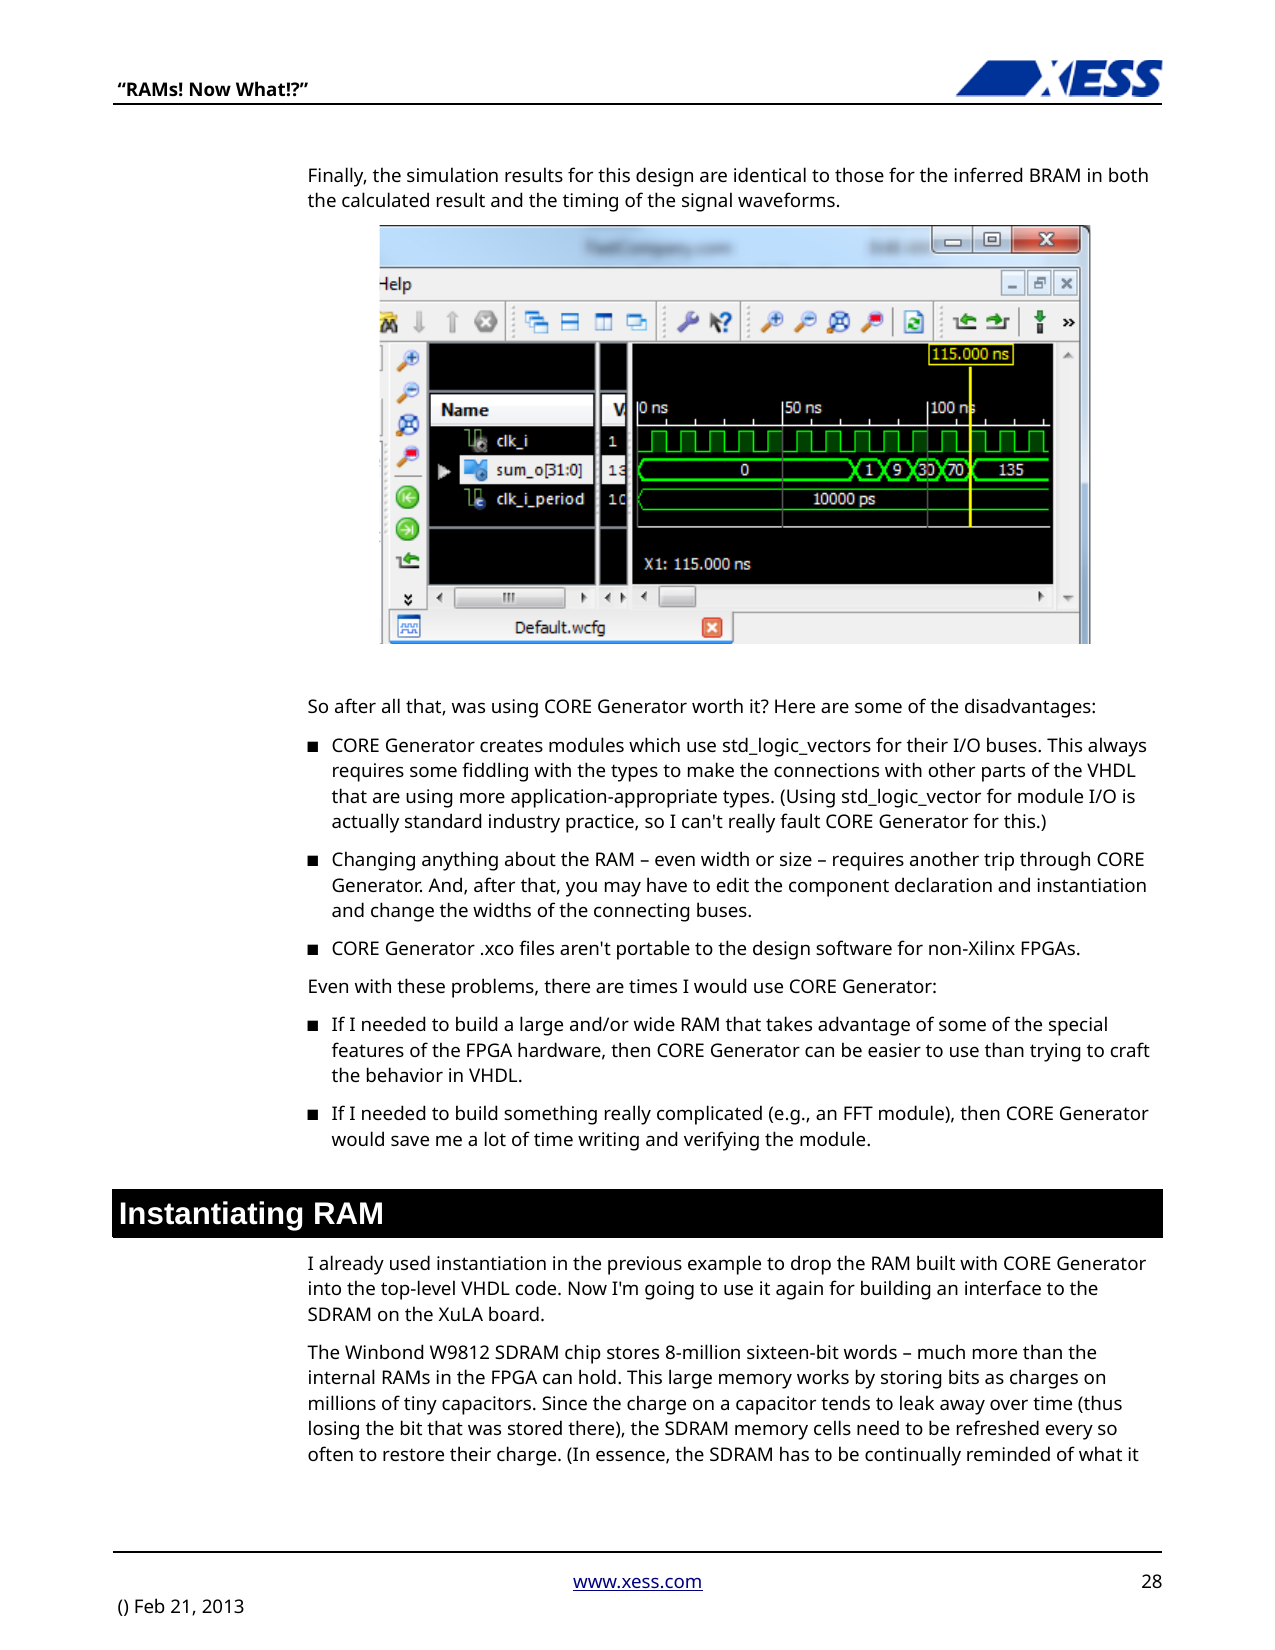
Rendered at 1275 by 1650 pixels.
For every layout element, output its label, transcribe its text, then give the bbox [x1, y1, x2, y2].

text Even with these problems, there are times I would use CORE Generator: [307, 973, 1162, 999]
picture [379, 225, 1091, 644]
list If I needed to build something really complicated (e.g., an FFT module), then CORE Generator would save me a lot of time writing and verifying the module. [307, 1101, 1162, 1152]
picture [955, 60, 1163, 97]
text Finally, the simulation results for this design are identical to those for the inferred BRAM in both the calculated result and the timing of the signal waveforms. [307, 162, 1162, 213]
subtitle Instantiating RAM [114, 1190, 1162, 1237]
list Changing anything about the RAM – even width or size – requires another trip through CORE Generator. And, after that, you may have to edit the component declaration and instantiation and change the widths of the connecting buses. [307, 846, 1162, 923]
text So after all that, was using CORE Generator worth it? Here are some of the disadvantages: [307, 694, 1162, 719]
list If I needed to build a large and/or wide RAM that takes advantage of some of the special features of the FPGA hardware, then CORE Generator can be easier to use than trying to craft the behavior in VHDL. [307, 1012, 1162, 1088]
list CORE Generator .xco files aren't portable to the design software for non-Xilinx FPGAs. [307, 936, 1162, 961]
text The Winbond W9812 SDRAM chip stores 8-million sixteen-bit words – much more than the internal RAMs in the FPGA can hold. This large memory works by storing bits as charges on millions of tiny capacitors. Since the charge on a capacitor tends to leak away over time (thus losing the bit that was stored there), the SDRAM memory cells need to be refreshed every so often to restore their charge. (In essence, the SDRAM has to be continually reminded of what it [307, 1339, 1162, 1467]
text I already used instantiation in the previous example to drop the RAM built with CORE Generator into the top-level VHDL code. Now I'm going to use it again for building an interface to the SDRAM on the XuLA board. [307, 1250, 1162, 1326]
list CORE Generator creates modules which use std_logic_vectors for their I/O buses. This always requires some fiddling with the types to make the connections with other parts of the VHDL that are using more application-appropriate types. (Using std_logic_vector for module I/O is actually standard industry practice, so I can't really fault CORE Generator for this.) [307, 732, 1162, 834]
